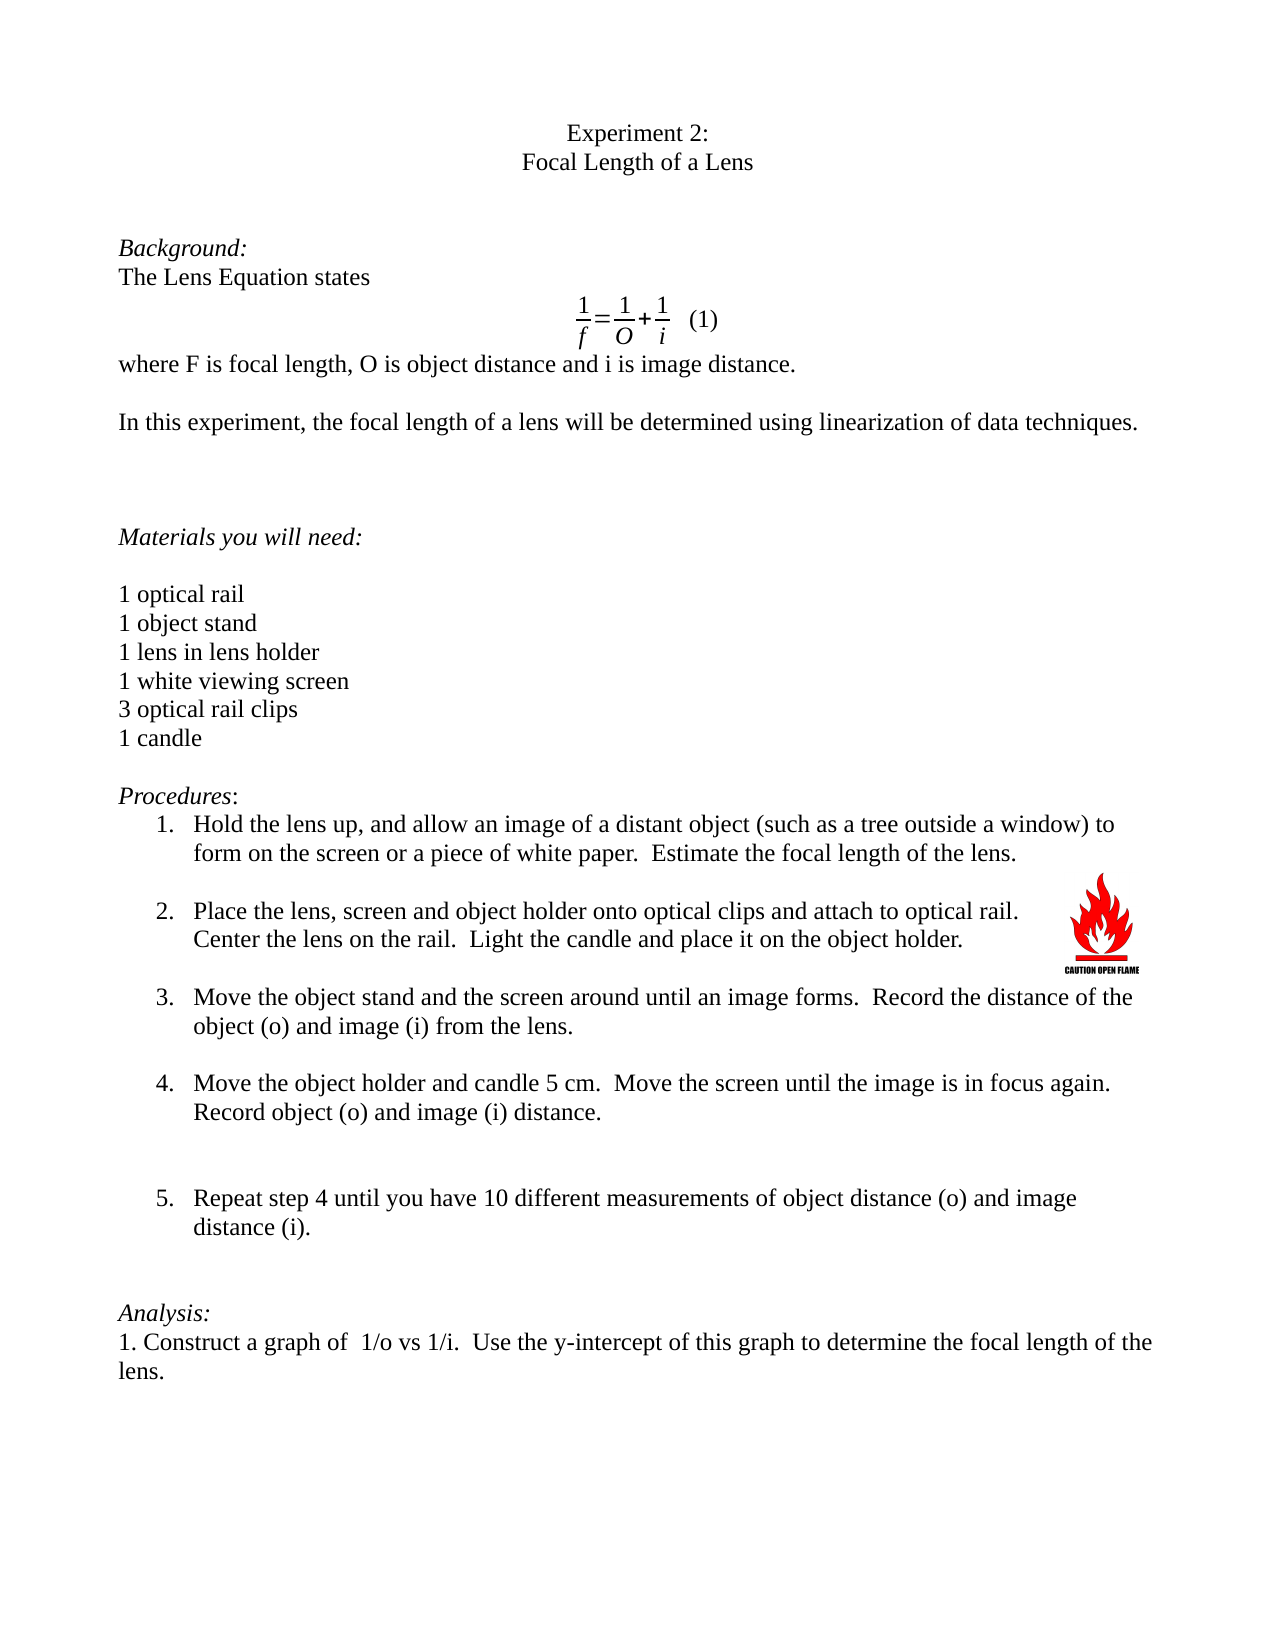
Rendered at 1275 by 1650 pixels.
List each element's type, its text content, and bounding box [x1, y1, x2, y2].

text In this experiment, the focal length of a lens will be determined using linearization of data techniques. [118, 407, 1157, 436]
list Move the object stand and the screen around until an image forms. Record the distance of the object (o) and image (i) from the lens. [156, 982, 1157, 1039]
text 1 object stand [118, 608, 1157, 637]
picture [1064, 872, 1139, 976]
text Materials you will need: [118, 522, 1157, 551]
text 1 candle [118, 723, 1157, 752]
text 1. Construct a graph of 1/o vs 1/i. Use the y-intercept of this graph to determine the focal length of the lens. [118, 1327, 1157, 1384]
text Experiment 2: [118, 118, 1157, 147]
text Background: [118, 233, 1157, 262]
list Place the lens, screen and object holder onto optical clips and attach to optical rail. Center the lens on the rail. Light the candle and place it on the object holder. [156, 896, 1064, 953]
text 1 white viewing screen [118, 666, 1157, 694]
list Repeat step 4 until you have 10 different measurements of object distance (o) and image distance (i). [156, 1183, 1157, 1241]
text where F is focal length, O is object distance and i is image distance. [118, 349, 1157, 378]
text Procedures: [118, 781, 1157, 809]
text (1) [118, 291, 1157, 349]
text 3 optical rail clips [118, 694, 1157, 723]
list Move the object holder and candle 5 cm. Move the screen until the image is in focus again. Record object (o) and image (i) distance. [156, 1068, 1157, 1126]
text Focal Length of a Lens [118, 147, 1157, 176]
text 1 optical rail [118, 579, 1157, 608]
text Analysis: [118, 1298, 1157, 1327]
text 1 lens in lens holder [118, 637, 1157, 666]
list Hold the lens up, and allow an image of a distant object (such as a tree outside a window) to form on the screen or a piece of white paper. Estimate the focal length of the lens. [156, 809, 1157, 867]
text The Lens Equation states [118, 262, 1157, 291]
